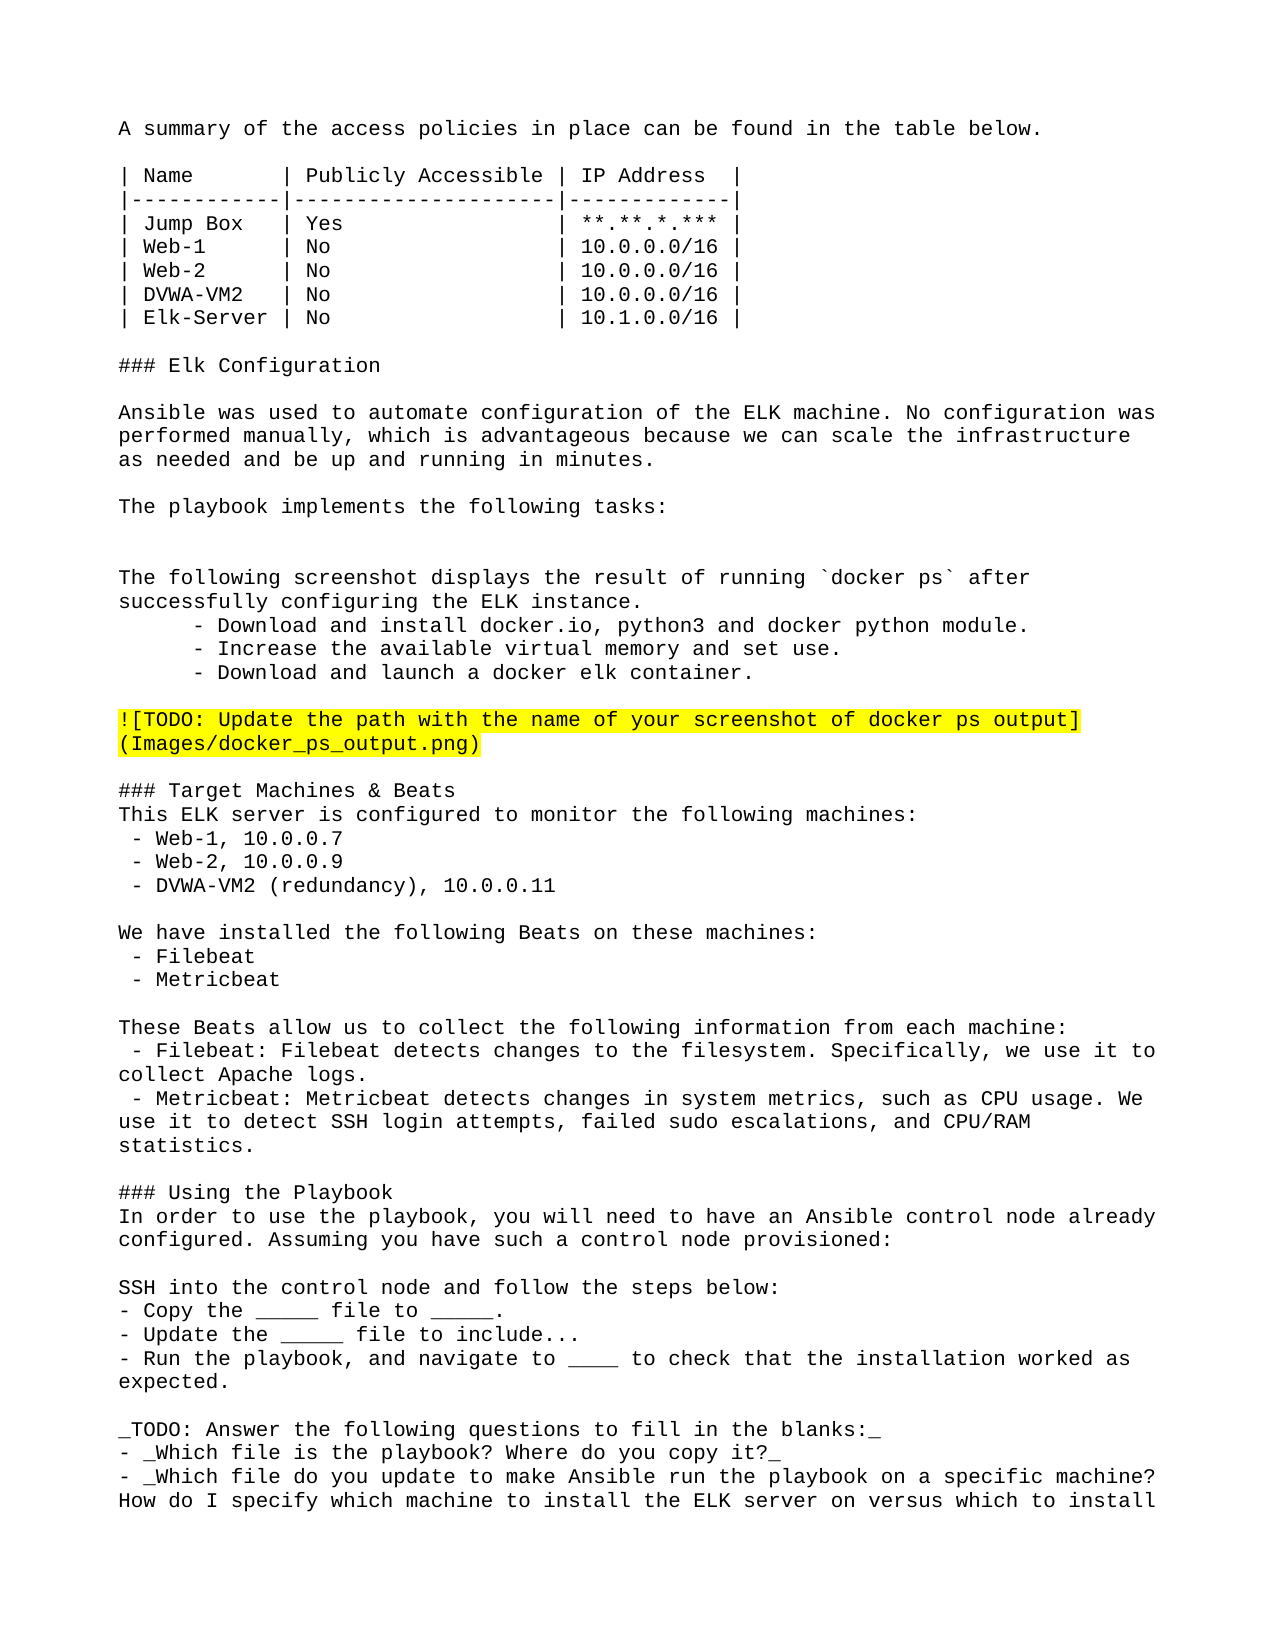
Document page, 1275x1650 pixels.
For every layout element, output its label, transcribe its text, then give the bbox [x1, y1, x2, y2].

text - Web-2, 10.0.0.9 [118, 851, 1157, 875]
text | Web-2 | No | 10.0.0.0/16 | [118, 260, 1157, 284]
text | Elk-Server | No | 10.1.0.0/16 | ### Elk Configuration Ansible was used to automate configuration of the ELK machine. No configuration was performed manually, which is advantageous because we can scale the infrastructure as needed and be up and running in minutes. The playbook implements the following tasks: The following screenshot displays the result of running `docker ps` after successfully configuring the ELK instance. - Download and install docker.io, python3 and docker python module. [118, 307, 1157, 638]
text - Metricbeat These Beats allow us to collect the following information from each machine: - Filebeat: Filebeat detects changes to the filesystem. Specifically, we use it to collect Apache logs. [118, 969, 1157, 1088]
text - DVWA-VM2 (redundancy), 10.0.0.11 We have installed the following Beats on these machines: - Filebeat [118, 875, 1157, 969]
text | DVWA-VM2 | No | 10.0.0.0/16 | [118, 284, 1157, 307]
text ### Using the Playbook In order to use the playbook, you will need to have an Ansible control node already configured. Assuming you have such a control node provisioned: SSH into the control node and follow the steps below: - Copy the _____ file to _____. - Update the _____ file to include... - Run the playbook, and navigate to ____ to check that the installation worked as expected. _TODO: Answer the following questions to fill in the blanks:_ - _Which file is the playbook? Where do you copy it?_ - _Which file do you update to make Ansible run the playbook on a specific machine? How do I specify which machine to install the ELK server on versus which to install [118, 1158, 1157, 1513]
text - Metricbeat: Metricbeat detects changes in system metrics, such as CPU usage. We use it to detect SSH login attempts, failed sudo escalations, and CPU/RAM statistics. [118, 1088, 1157, 1158]
text | Jump Box | Yes | **.**.*.*** | [118, 213, 1157, 236]
text ![TODO: Update the path with the name of your screenshot of docker ps output](Images/docker_ps_output.png) ### Target Machines & Beats This ELK server is configured to monitor the following machines: - Web-1, 10.0.0.7 [118, 686, 1157, 851]
text A summary of the access policies in place can be found in the table below. | Name | Publicly Accessible | IP Address | [118, 118, 1157, 189]
text | Web-1 | No | 10.0.0.0/16 | [118, 236, 1157, 260]
text - Increase the available virtual memory and set use. [118, 638, 1157, 662]
text |------------|---------------------|-------------| [118, 189, 1157, 213]
text - Download and launch a docker elk container. [118, 662, 1157, 686]
